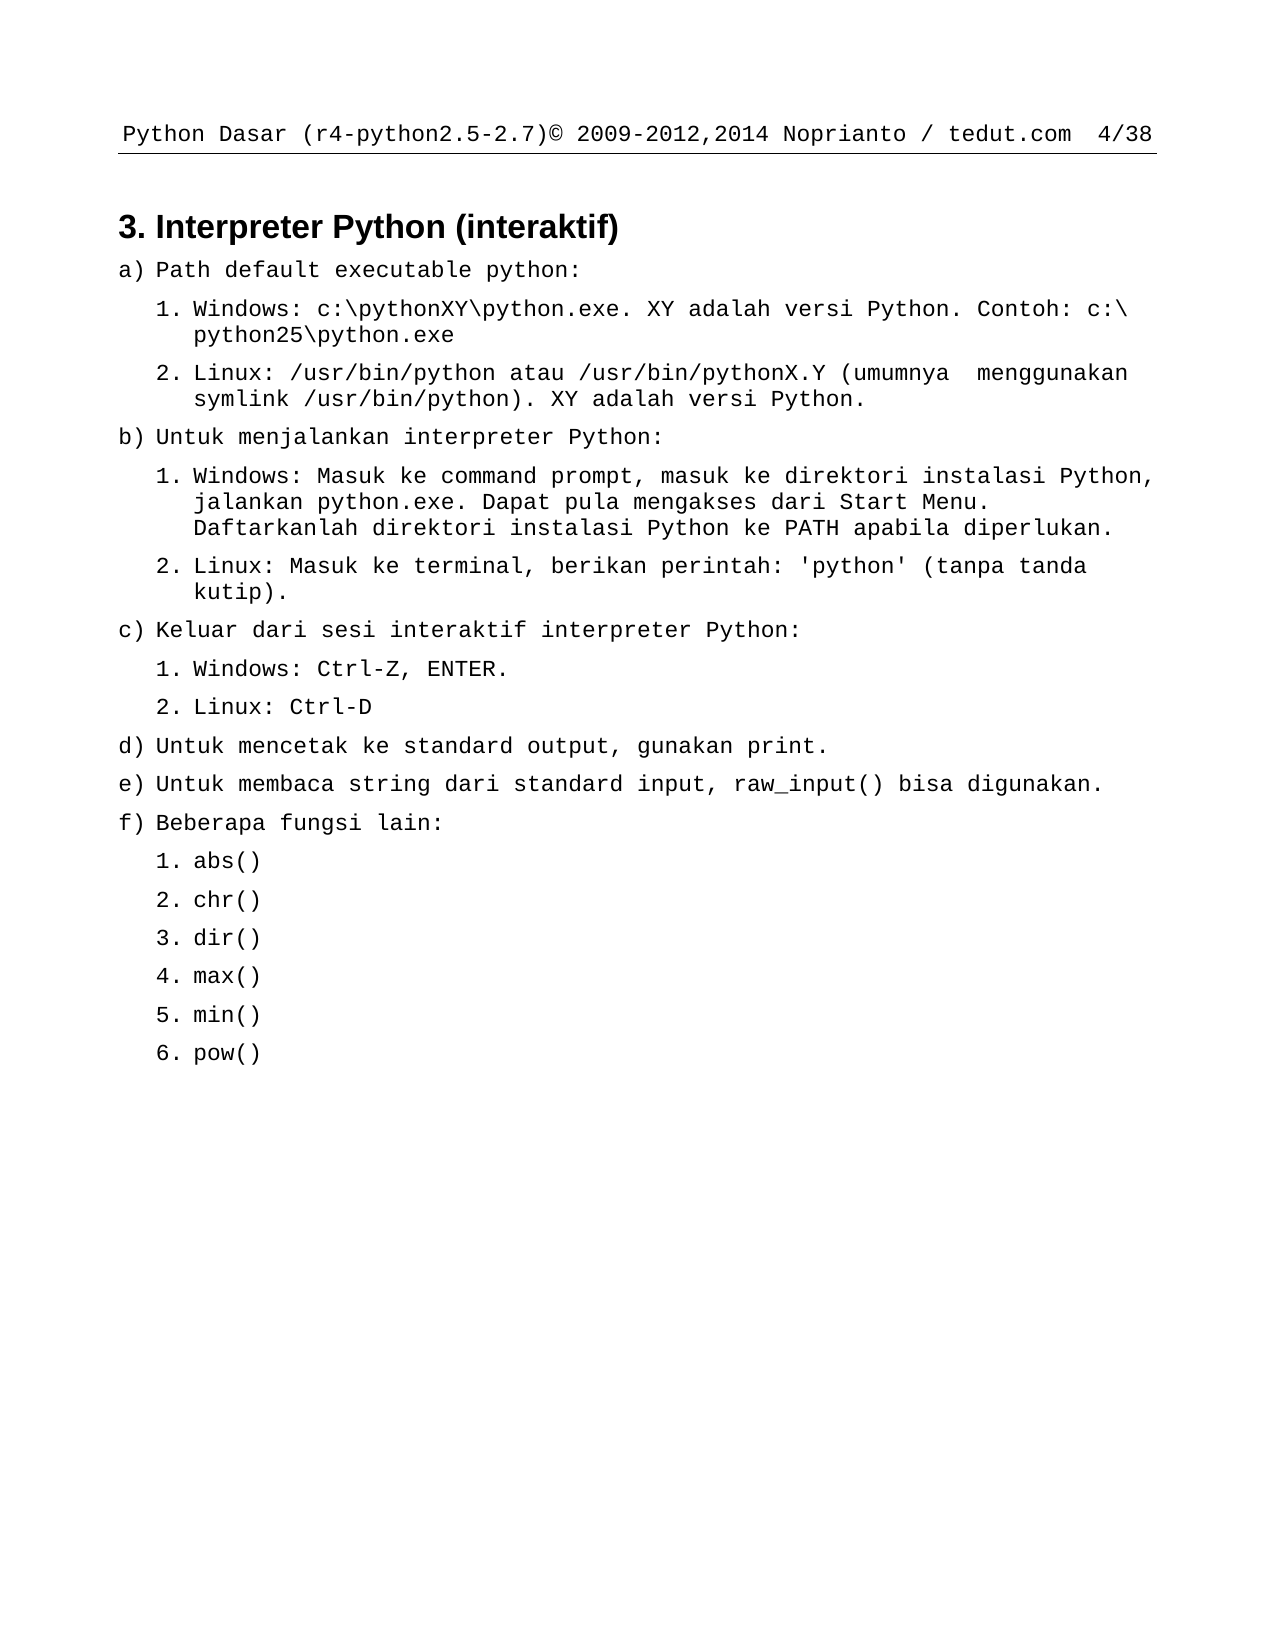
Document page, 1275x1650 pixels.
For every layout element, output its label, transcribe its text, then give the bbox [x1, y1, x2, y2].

list chr() [156, 888, 1157, 914]
list Keluar dari sesi interaktif interpreter Python: [118, 619, 1157, 645]
list Linux: Masuk ke terminal, berikan perintah: 'python' (tanpa tanda kutip). [156, 554, 1157, 606]
list Untuk menjalankan interpreter Python: [118, 426, 1157, 452]
subtitle 3. Interpreter Python (interaktif) [118, 207, 1157, 246]
list Untuk membaca string dari standard input, raw_input() bisa digunakan. [118, 773, 1157, 798]
list Path default executable python: [118, 258, 1157, 284]
list abs() [156, 849, 1157, 875]
list pow() [156, 1042, 1157, 1068]
list Linux: Ctrl-D [156, 696, 1157, 722]
list Windows: c:\pythonXY\python.exe. XY adalah versi Python. Contoh: c:\python25\python.exe [156, 297, 1157, 349]
list Windows: Masuk ke command prompt, masuk ke direktori instalasi Python, jalankan python.exe. Dapat pula mengakses dari Start Menu. Daftarkanlah direktori instalasi Python ke PATH apabila diperlukan. [156, 464, 1157, 542]
list Untuk mencetak ke standard output, gunakan print. [118, 734, 1157, 760]
list max() [156, 965, 1157, 991]
list Linux: /usr/bin/python atau /usr/bin/pythonX.Y (umumnya menggunakan symlink /usr/bin/python). XY adalah versi Python. [156, 361, 1157, 413]
list Windows: Ctrl-Z, ENTER. [156, 657, 1157, 683]
list min() [156, 1003, 1157, 1029]
list Beberapa fungsi lain: [118, 811, 1157, 837]
list dir() [156, 926, 1157, 952]
